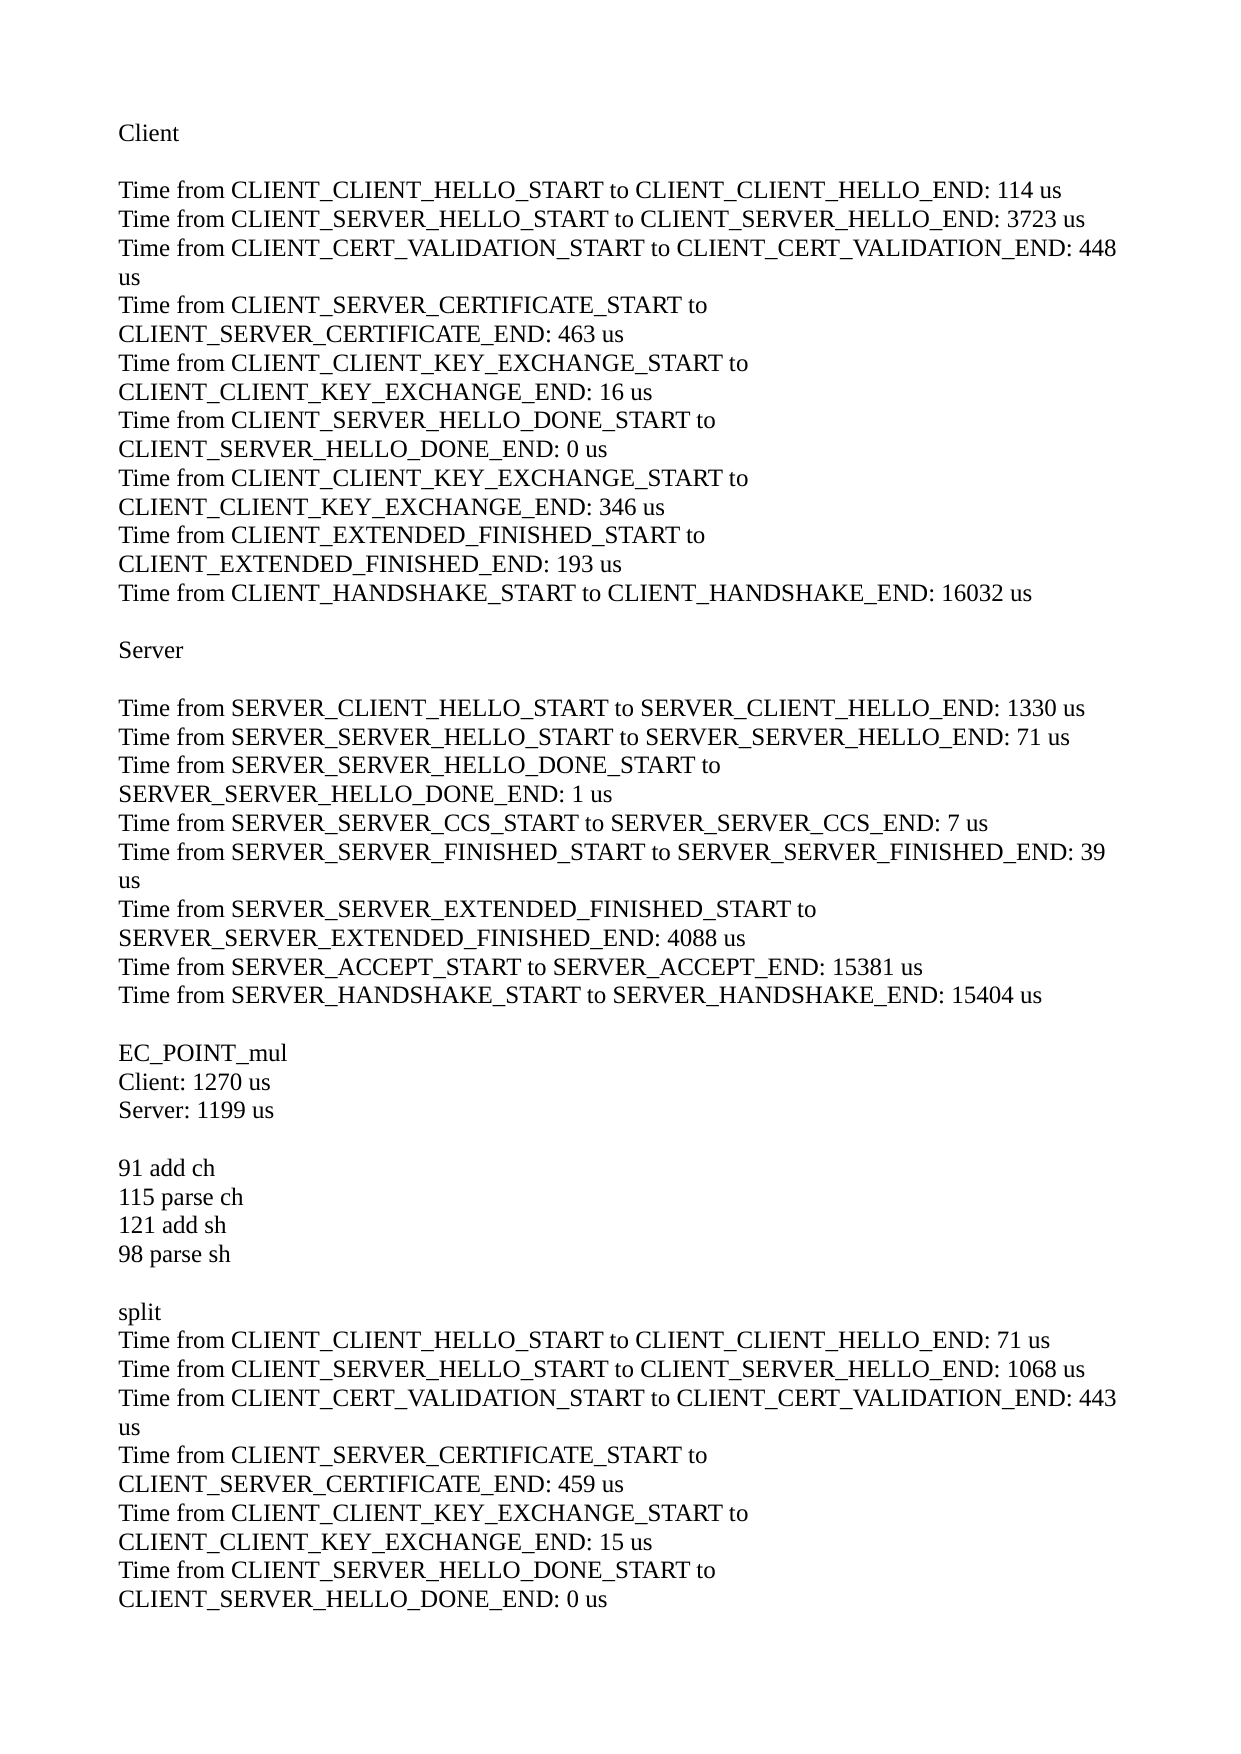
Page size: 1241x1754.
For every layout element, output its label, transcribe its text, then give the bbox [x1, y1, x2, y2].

text Server [118, 636, 1122, 664]
text Time from CLIENT_SERVER_HELLO_DONE_START to CLIENT_SERVER_HELLO_DONE_END: 0 us [118, 406, 1122, 463]
text 91 add ch [118, 1153, 1122, 1182]
text Time from CLIENT_SERVER_CERTIFICATE_START to CLIENT_SERVER_CERTIFICATE_END: 463 us [118, 291, 1122, 348]
text Time from CLIENT_CERT_VALIDATION_START to CLIENT_CERT_VALIDATION_END: 443 us [118, 1383, 1122, 1441]
text Time from CLIENT_CERT_VALIDATION_START to CLIENT_CERT_VALIDATION_END: 448 us [118, 233, 1122, 291]
text Time from SERVER_SERVER_HELLO_START to SERVER_SERVER_HELLO_END: 71 us [118, 722, 1122, 751]
text Time from CLIENT_CLIENT_HELLO_START to CLIENT_CLIENT_HELLO_END: 114 us [118, 176, 1122, 204]
text Time from CLIENT_EXTENDED_FINISHED_START to CLIENT_EXTENDED_FINISHED_END: 193 us [118, 521, 1122, 578]
text Time from CLIENT_HANDSHAKE_START to CLIENT_HANDSHAKE_END: 16032 us [118, 578, 1122, 607]
text Time from SERVER_SERVER_CCS_START to SERVER_SERVER_CCS_END: 7 us [118, 808, 1122, 837]
text 115 parse ch [118, 1182, 1122, 1211]
text Time from SERVER_SERVER_EXTENDED_FINISHED_START to SERVER_SERVER_EXTENDED_FINISHED_END: 4088 us [118, 894, 1122, 952]
text Time from SERVER_SERVER_HELLO_DONE_START to SERVER_SERVER_HELLO_DONE_END: 1 us [118, 751, 1122, 808]
text EC_POINT_mul [118, 1038, 1122, 1067]
text Time from SERVER_CLIENT_HELLO_START to SERVER_CLIENT_HELLO_END: 1330 us [118, 693, 1122, 722]
text Time from CLIENT_CLIENT_KEY_EXCHANGE_START to CLIENT_CLIENT_KEY_EXCHANGE_END: 346 us [118, 463, 1122, 521]
text split [118, 1297, 1122, 1326]
text Client [118, 118, 1122, 147]
text 98 parse sh [118, 1239, 1122, 1268]
text Time from CLIENT_SERVER_HELLO_START to CLIENT_SERVER_HELLO_END: 1068 us [118, 1354, 1122, 1383]
text Time from CLIENT_SERVER_HELLO_START to CLIENT_SERVER_HELLO_END: 3723 us [118, 204, 1122, 233]
text Time from CLIENT_CLIENT_KEY_EXCHANGE_START to CLIENT_CLIENT_KEY_EXCHANGE_END: 15 us [118, 1498, 1122, 1556]
text Time from SERVER_SERVER_FINISHED_START to SERVER_SERVER_FINISHED_END: 39 us [118, 837, 1122, 894]
text 121 add sh [118, 1211, 1122, 1239]
text Time from SERVER_HANDSHAKE_START to SERVER_HANDSHAKE_END: 15404 us [118, 981, 1122, 1009]
text Time from CLIENT_CLIENT_HELLO_START to CLIENT_CLIENT_HELLO_END: 71 us [118, 1326, 1122, 1354]
text Server: 1199 us [118, 1096, 1122, 1124]
text Time from SERVER_ACCEPT_START to SERVER_ACCEPT_END: 15381 us [118, 952, 1122, 981]
text Client: 1270 us [118, 1067, 1122, 1096]
text Time from CLIENT_CLIENT_KEY_EXCHANGE_START to CLIENT_CLIENT_KEY_EXCHANGE_END: 16 us [118, 348, 1122, 406]
text Time from CLIENT_SERVER_CERTIFICATE_START to CLIENT_SERVER_CERTIFICATE_END: 459 us [118, 1441, 1122, 1498]
text Time from CLIENT_SERVER_HELLO_DONE_START to CLIENT_SERVER_HELLO_DONE_END: 0 us [118, 1556, 1122, 1613]
